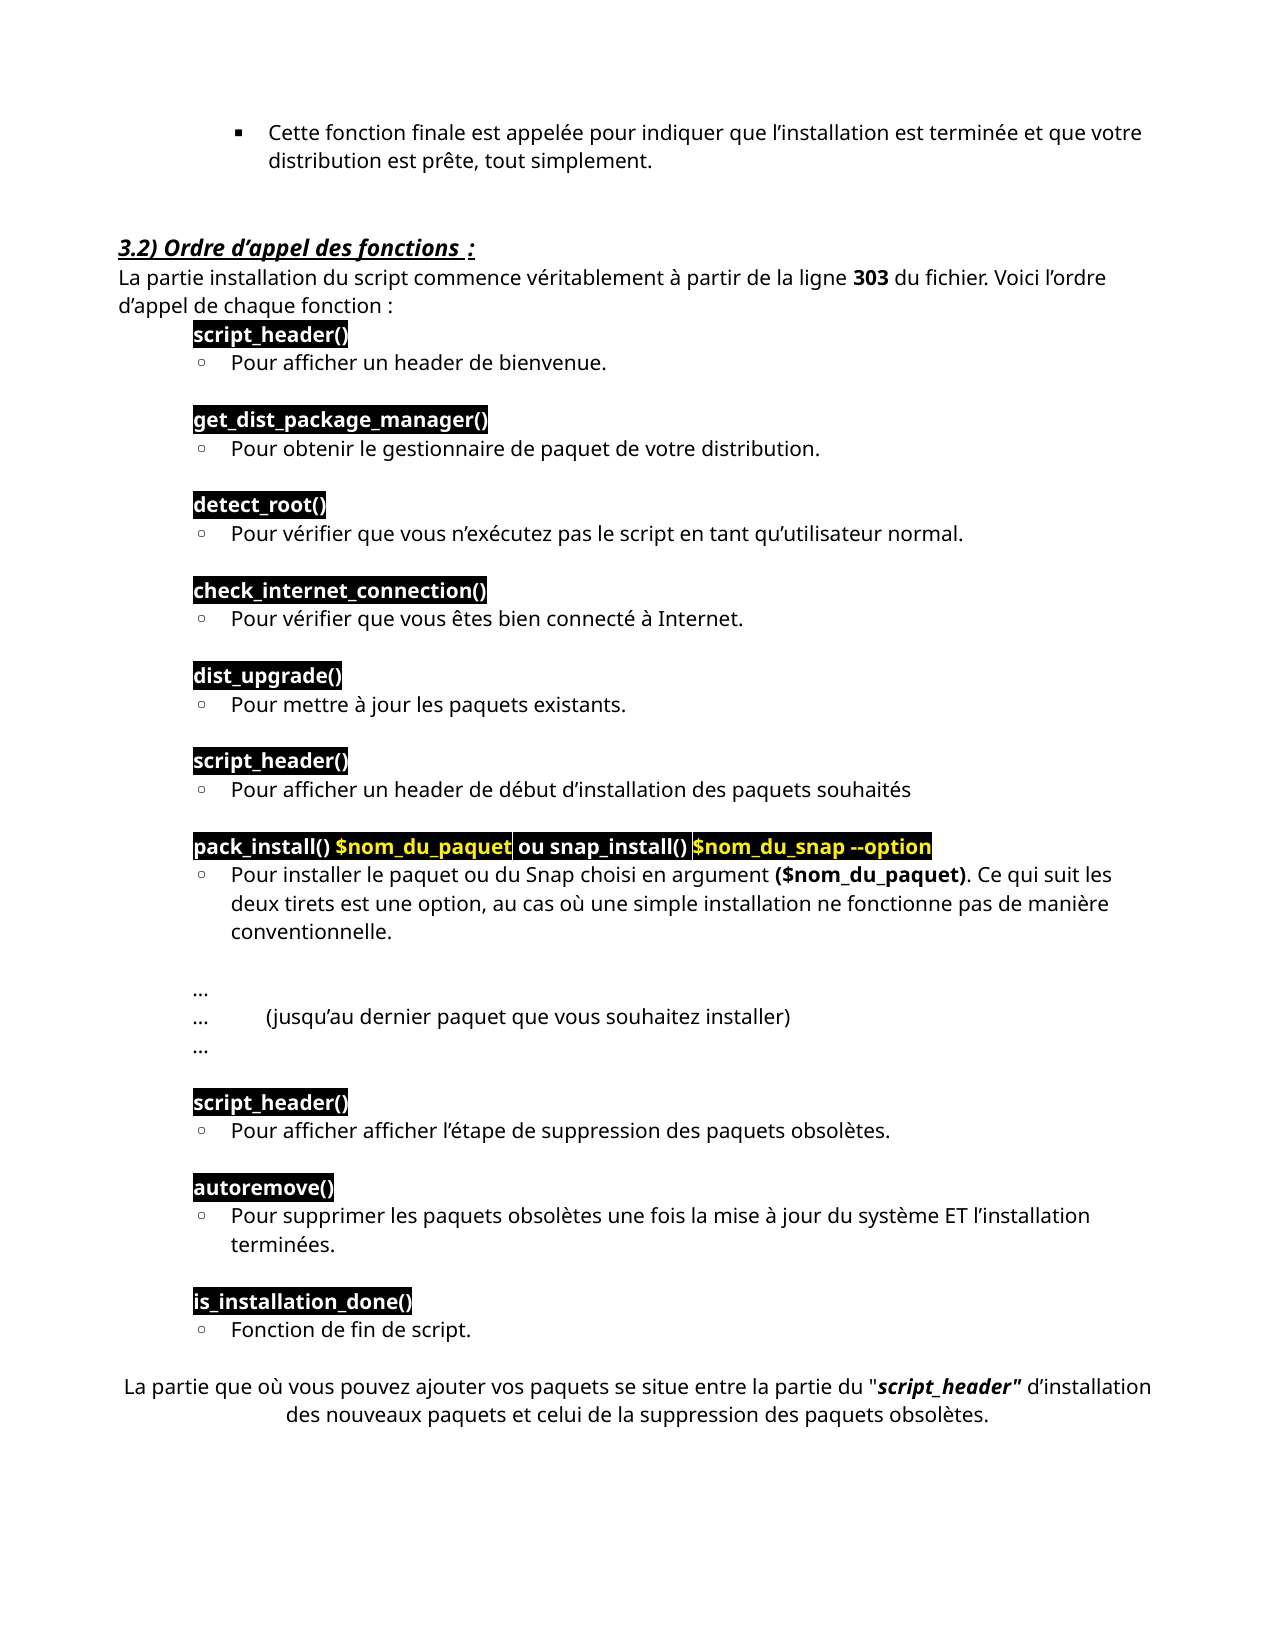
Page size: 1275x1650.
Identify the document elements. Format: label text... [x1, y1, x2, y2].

list Pour vérifier que vous êtes bien connecté à Internet. [193, 604, 1157, 633]
list Pour mettre à jour les paquets existants. [193, 690, 1157, 718]
list script_header() [156, 1088, 1157, 1116]
list pack_install() $nom_du_paquet ou snap_install() $nom_du_snap --option [156, 832, 1157, 860]
list get_dist_package_manager() [156, 405, 1157, 434]
list Pour obtenir le gestionnaire de paquet de votre distribution. [193, 434, 1157, 462]
list detect_root() [156, 491, 1157, 519]
list script_header() [156, 320, 1157, 348]
text … [118, 974, 1157, 1002]
list is_installation_done() [156, 1287, 1157, 1315]
list Pour afficher un header de bienvenue. [193, 348, 1157, 377]
text … (jusqu’au dernier paquet que vous souhaitez installer) [118, 1002, 1157, 1031]
text La partie installation du script commence véritablement à partir de la ligne 303 du fichier. Voici l’ordre d’appel de chaque fonction : [118, 263, 1157, 320]
list Pour afficher afficher l’étape de suppression des paquets obsolètes. [193, 1116, 1157, 1145]
list dist_upgrade() [156, 661, 1157, 690]
list autoremove() [156, 1173, 1157, 1202]
list Pour afficher un header de début d’installation des paquets souhaités [193, 775, 1157, 803]
text 3.2) Ordre d’appel des fonctions : [118, 232, 1157, 263]
list check_internet_connection() [156, 576, 1157, 604]
list Cette fonction finale est appelée pour indiquer que l’installation est terminée et que votre distribution est prête, tout simplement. [231, 118, 1157, 175]
list Pour installer le paquet ou du Snap choisi en argument ($nom_du_paquet). Ce qui suit les deux tirets est une option, au cas où une simple installation ne fonctionne pas de manière conventionnelle. [193, 860, 1157, 946]
list Fonction de fin de script. [193, 1315, 1157, 1344]
text … [118, 1031, 1157, 1059]
text La partie que où vous pouvez ajouter vos paquets se situe entre la partie du "script_header" d’installation des nouveaux paquets et celui de la suppression des paquets obsolètes. [118, 1372, 1157, 1429]
list script_header() [156, 747, 1157, 775]
list Pour vérifier que vous n’exécutez pas le script en tant qu’utilisateur normal. [193, 519, 1157, 547]
list Pour supprimer les paquets obsolètes une fois la mise à jour du système ET l’installation terminées. [193, 1202, 1157, 1258]
